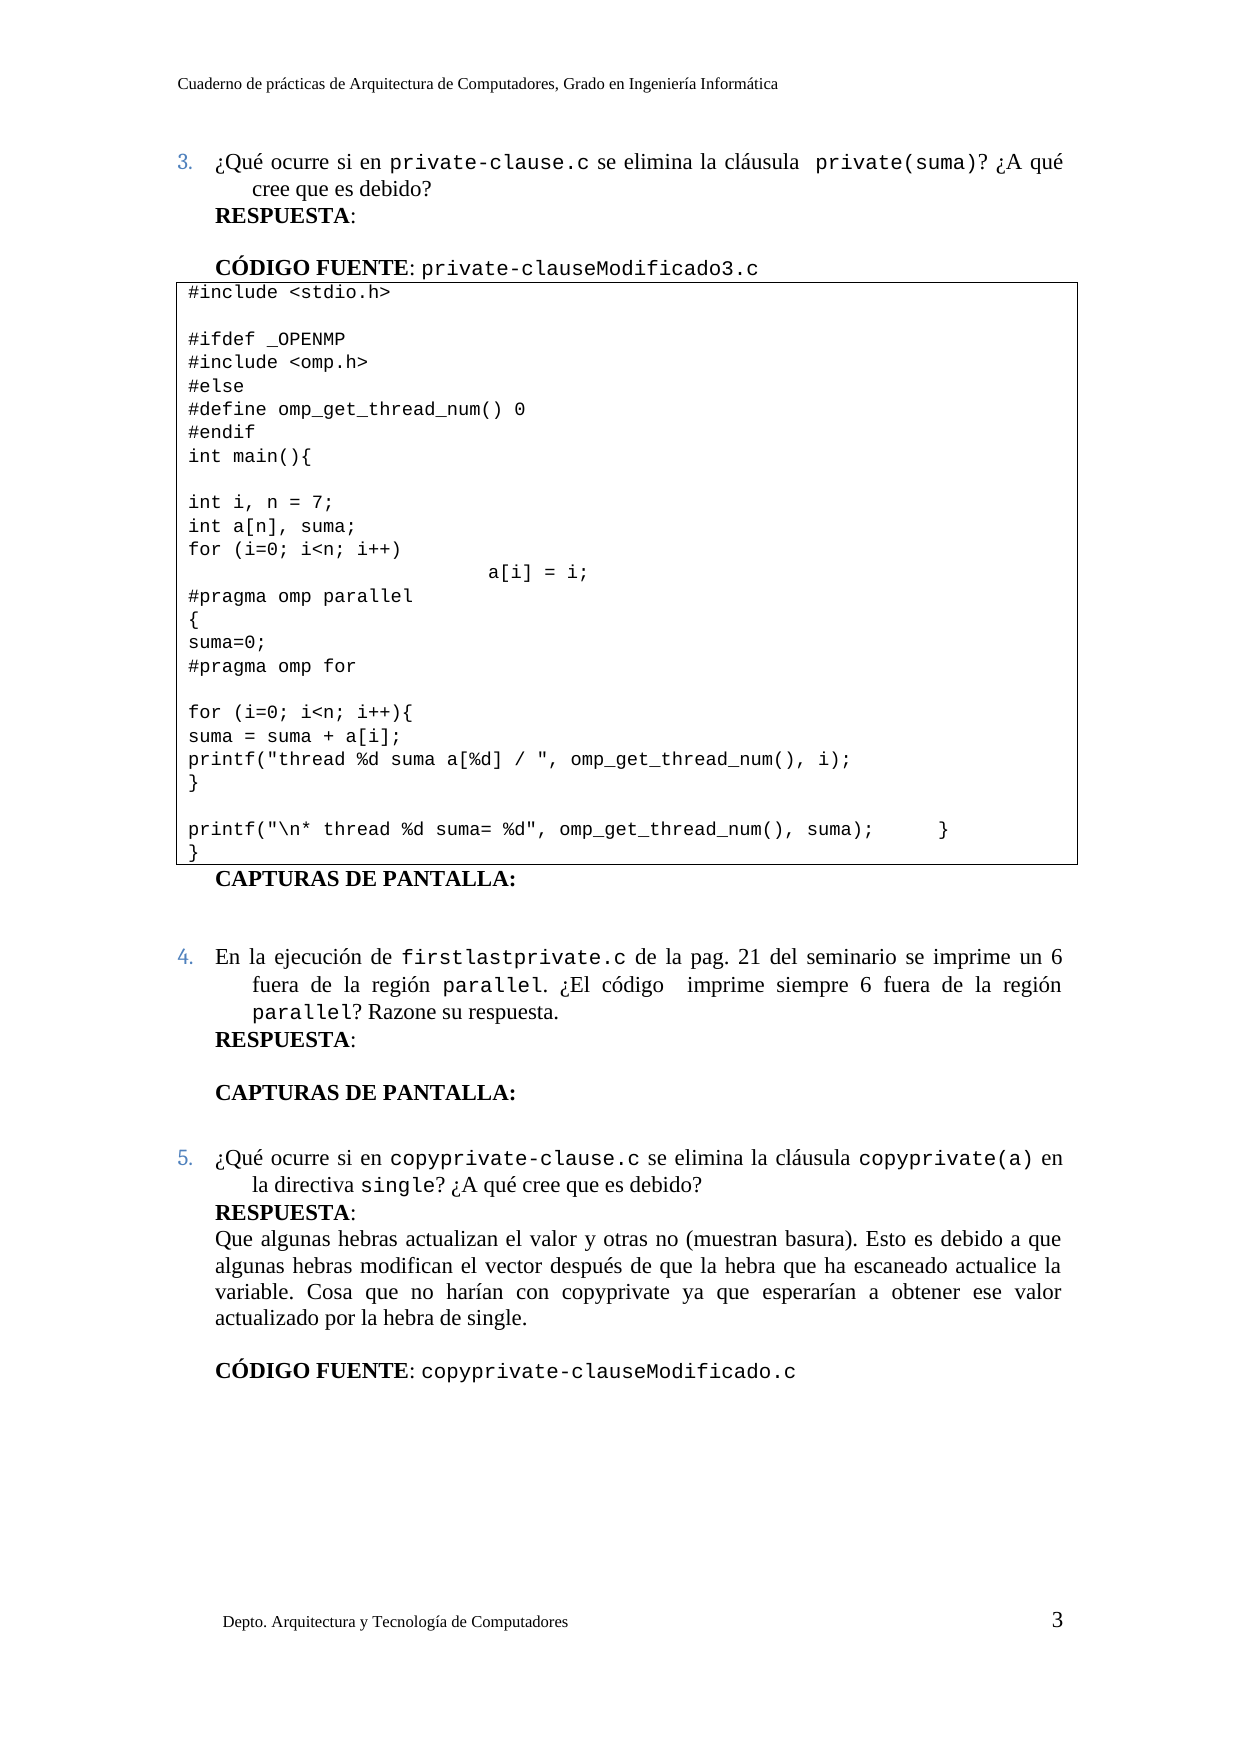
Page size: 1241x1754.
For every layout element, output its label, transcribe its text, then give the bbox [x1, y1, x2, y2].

list ¿Qué ocurre si en private-clause.c se elimina la cláusula private(suma)? ¿A qué cree que es debido? [177, 148, 1063, 202]
list ¿Qué ocurre si en copyprivate-clause.c se elimina la cláusula copyprivate(a) en la directiva single? ¿A qué cree que es debido? [177, 1144, 1063, 1199]
text RESPUESTA: [215, 202, 1063, 228]
text CAPTURAS DE PANTALLA: [215, 865, 1063, 892]
text CÓDIGO FUENTE: private-clauseModificado3.c [215, 254, 1063, 282]
text RESPUESTA: [215, 1199, 1063, 1225]
text CAPTURAS DE PANTALLA: [215, 1078, 1063, 1105]
table_header #include <stdio.h> #ifdef _OPENMP #include <omp.h> #else #define omp_get_thread_num() 0 #endif int main(){ int i, n = 7; int a[n], suma; for (i=0; i<n; i++) a[i] = i; #pragma omp parallel { suma=0; #pragma omp for for (i=0; i<n; i++){ suma = suma + a[i]; printf("thread %d suma a[%d] / ", omp_get_thread_num(), i); } printf("\n* thread %d suma= %d", omp_get_thread_num(), suma); } } [177, 283, 1077, 864]
text RESPUESTA: [215, 1026, 1063, 1052]
text Que algunas hebras actualizan el valor y otras no (muestran basura). Esto es debido a que algunas hebras modifican el vector después de que la hebra que ha escaneado actualice la variable. Cosa que no harían con copyprivate ya que esperarían a obtener ese valor actualizado por la hebra de single. [215, 1225, 1063, 1331]
list En la ejecución de firstlastprivate.c de la pag. 21 del seminario se imprime un 6 fuera de la región parallel. ¿El código imprime siempre 6 fuera de la región parallel? Razone su respuesta. [177, 943, 1063, 1026]
text CÓDIGO FUENTE: copyprivate-clauseModificado.c [215, 1357, 1063, 1385]
